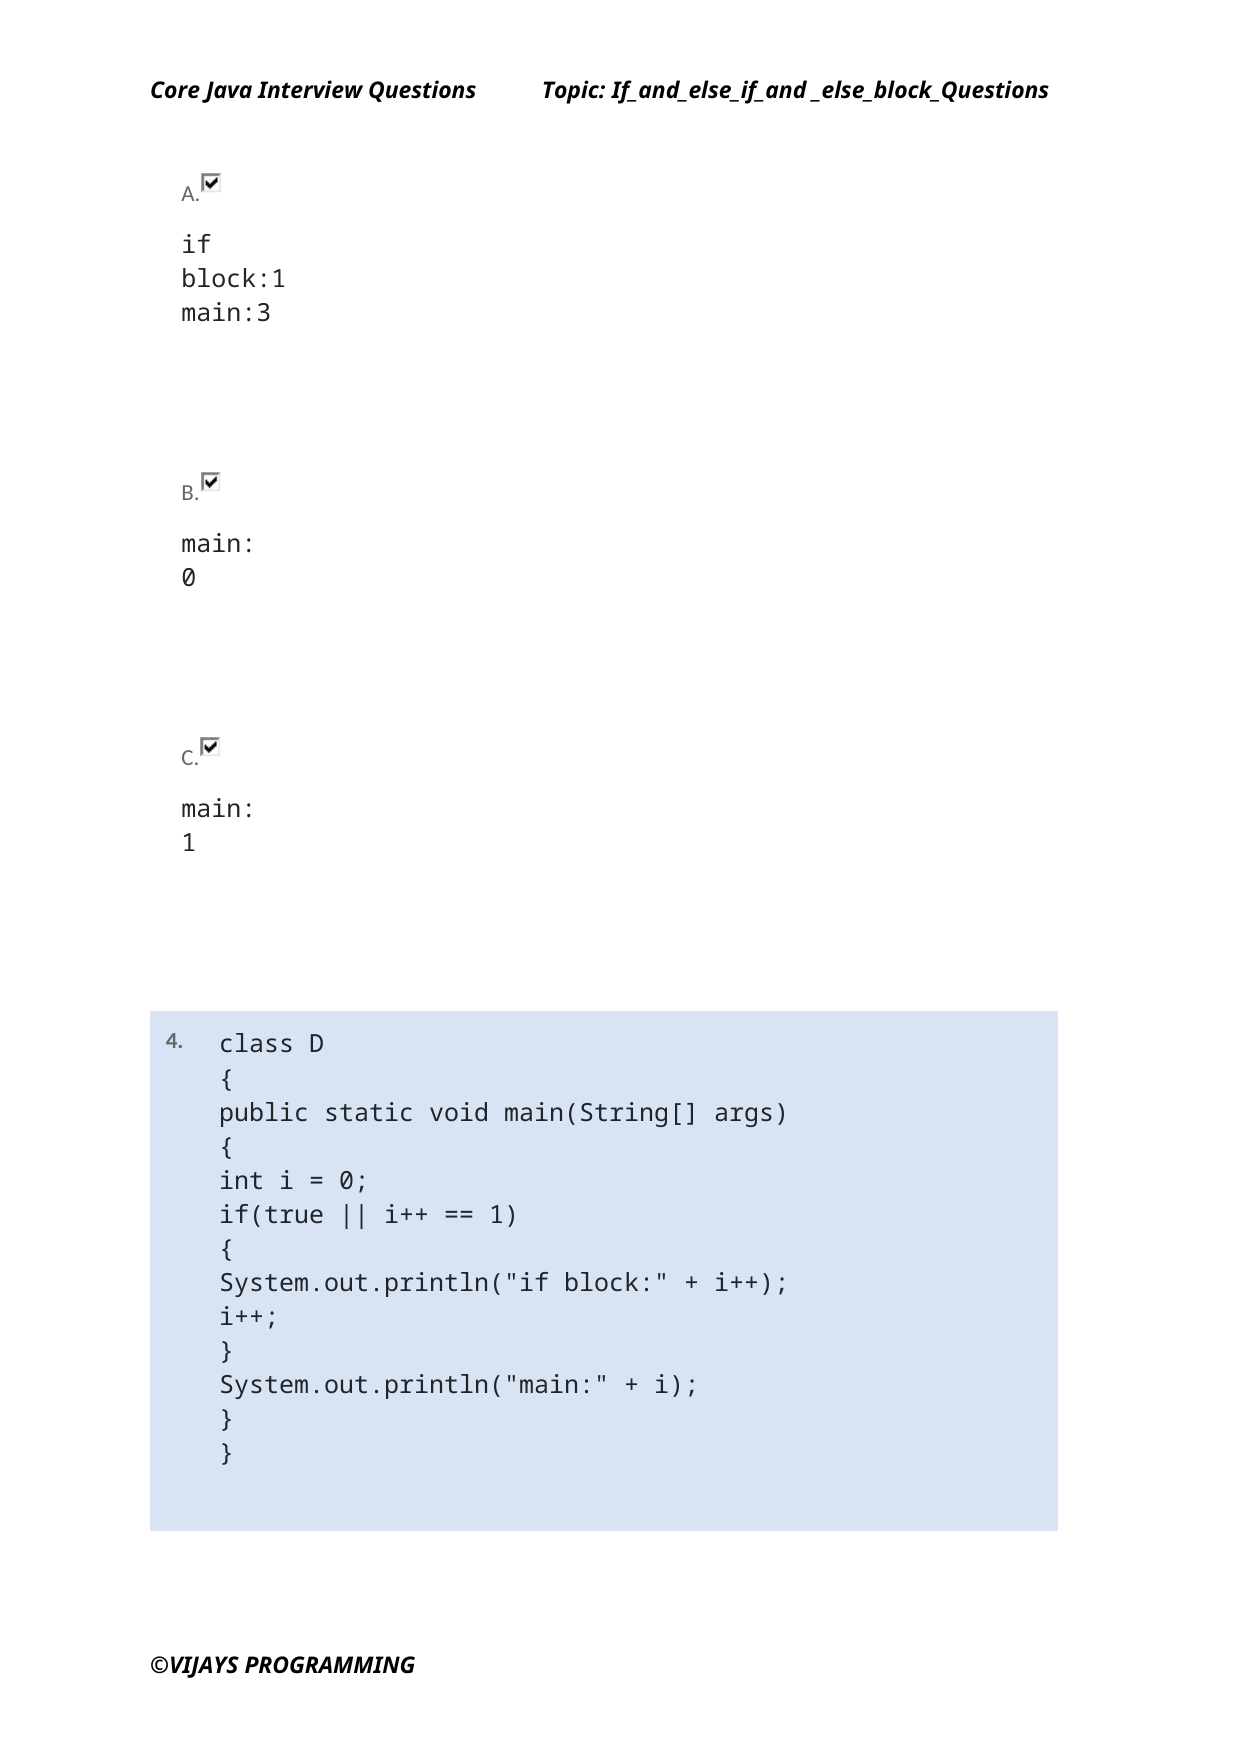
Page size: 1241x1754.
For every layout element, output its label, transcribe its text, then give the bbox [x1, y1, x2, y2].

table_header B. main:0 [181, 465, 264, 730]
table_cell class D { public static void main(String[] args) { int i = 0; if(true || i++ == 1) { System.out.println("if block:" + i++); i++; } System.out.println("main:" + i); } } [203, 1011, 1058, 1531]
table_cell [1058, 1011, 1090, 1531]
table_cell 4. [150, 1011, 203, 1531]
table_cell [150, 150, 1090, 1010]
table_header C. main:1 [181, 730, 264, 995]
table_header A. if block:1 main:3 [181, 166, 319, 465]
